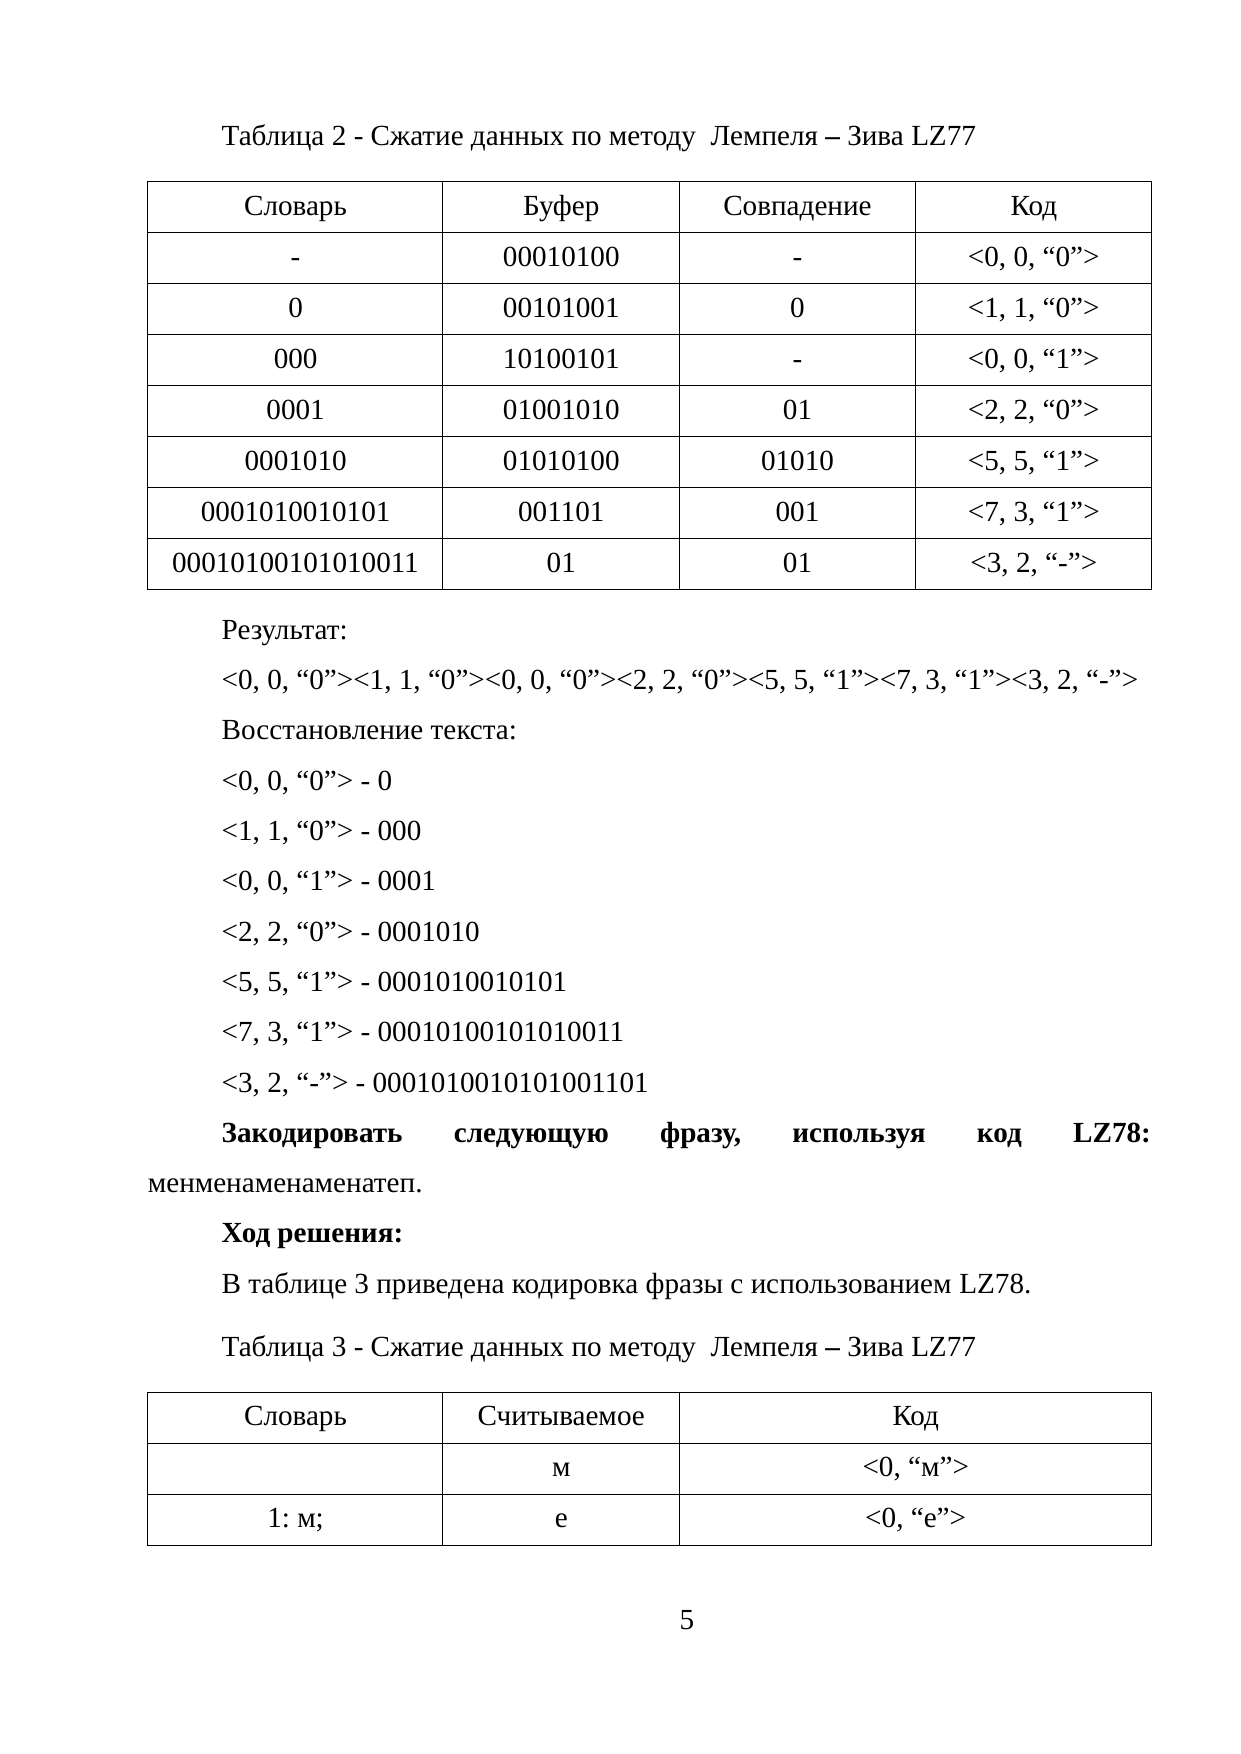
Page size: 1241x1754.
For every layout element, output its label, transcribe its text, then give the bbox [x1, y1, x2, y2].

table_header Код [916, 182, 1151, 232]
table_cell 0 [148, 284, 442, 334]
table_cell - [148, 233, 442, 283]
table_cell 0001 [148, 386, 442, 436]
table_cell 01001010 [443, 386, 679, 436]
table_cell 0001010010101 [148, 488, 442, 538]
text <0, 0, “1”> - 0001 [148, 863, 1152, 897]
table_cell <3, 2, “-”> [916, 539, 1151, 589]
table_cell - [680, 335, 915, 385]
text <5, 5, “1”> - 0001010010101 [148, 964, 1152, 998]
text <1, 1, “0”> - 000 [148, 813, 1152, 847]
table_cell м [443, 1444, 679, 1494]
table_cell 10100101 [443, 335, 679, 385]
table_cell 00010100 [443, 233, 679, 283]
text <0, 0, “0”> - 0 [148, 763, 1152, 796]
table_cell 001 [680, 488, 915, 538]
text <3, 2, “-”> - 0001010010101001101 [148, 1065, 1152, 1098]
table_header Совпадение [680, 182, 915, 232]
table_header Словарь [148, 1393, 442, 1443]
table_cell 01010100 [443, 437, 679, 487]
table_cell <0, 0, “0”> [916, 233, 1151, 283]
text <0, 0, “0”><1, 1, “0”><0, 0, “0”><2, 2, “0”><5, 5, “1”><7, 3, “1”><3, 2, “-”> [148, 662, 1152, 696]
table_cell 001101 [443, 488, 679, 538]
table_cell 000 [148, 335, 442, 385]
text В таблице 3 приведена кодировка фразы с использованием LZ78. [148, 1266, 1152, 1299]
table_cell 00101001 [443, 284, 679, 334]
table_cell 01010 [680, 437, 915, 487]
table_cell - [680, 233, 915, 283]
text Восстановление текста: [148, 712, 1152, 746]
table_cell <2, 2, “0”> [916, 386, 1151, 436]
table_cell <1, 1, “0”> [916, 284, 1151, 334]
table_header Код [680, 1393, 1151, 1443]
table_cell 01 [680, 386, 915, 436]
table_cell <0, “м”> [680, 1444, 1151, 1494]
text <7, 3, “1”> - 00010100101010011 [148, 1014, 1152, 1048]
table_cell <7, 3, “1”> [916, 488, 1151, 538]
table_cell 01 [443, 539, 679, 589]
text Ход решения: [148, 1216, 1152, 1249]
table_cell <0, 0, “1”> [916, 335, 1151, 385]
table_cell 00010100101010011 [148, 539, 442, 589]
table_header Словарь [148, 182, 442, 232]
table_header Считываемое [443, 1393, 679, 1443]
text Закодировать следующую фразу, используя код LZ78: менменаменаменатеп. [148, 1115, 1152, 1199]
text <2, 2, “0”> - 0001010 [148, 914, 1152, 947]
table_cell [148, 1444, 442, 1494]
table_cell <0, “е”> [680, 1495, 1151, 1545]
table_cell <5, 5, “1”> [916, 437, 1151, 487]
table_cell е [443, 1495, 679, 1545]
table_header Буфер [443, 182, 679, 232]
table_cell 0001010 [148, 437, 442, 487]
text Таблица 3 - Сжатие данных по методу Лемпеля – Зива LZ77 [148, 1329, 1152, 1362]
table_cell 01 [680, 539, 915, 589]
table_cell 0 [680, 284, 915, 334]
table_cell 1: м; [148, 1495, 442, 1545]
text Результат: [148, 612, 1152, 645]
text Таблица 2 - Сжатие данных по методу Лемпеля – Зива LZ77 [148, 118, 1152, 152]
